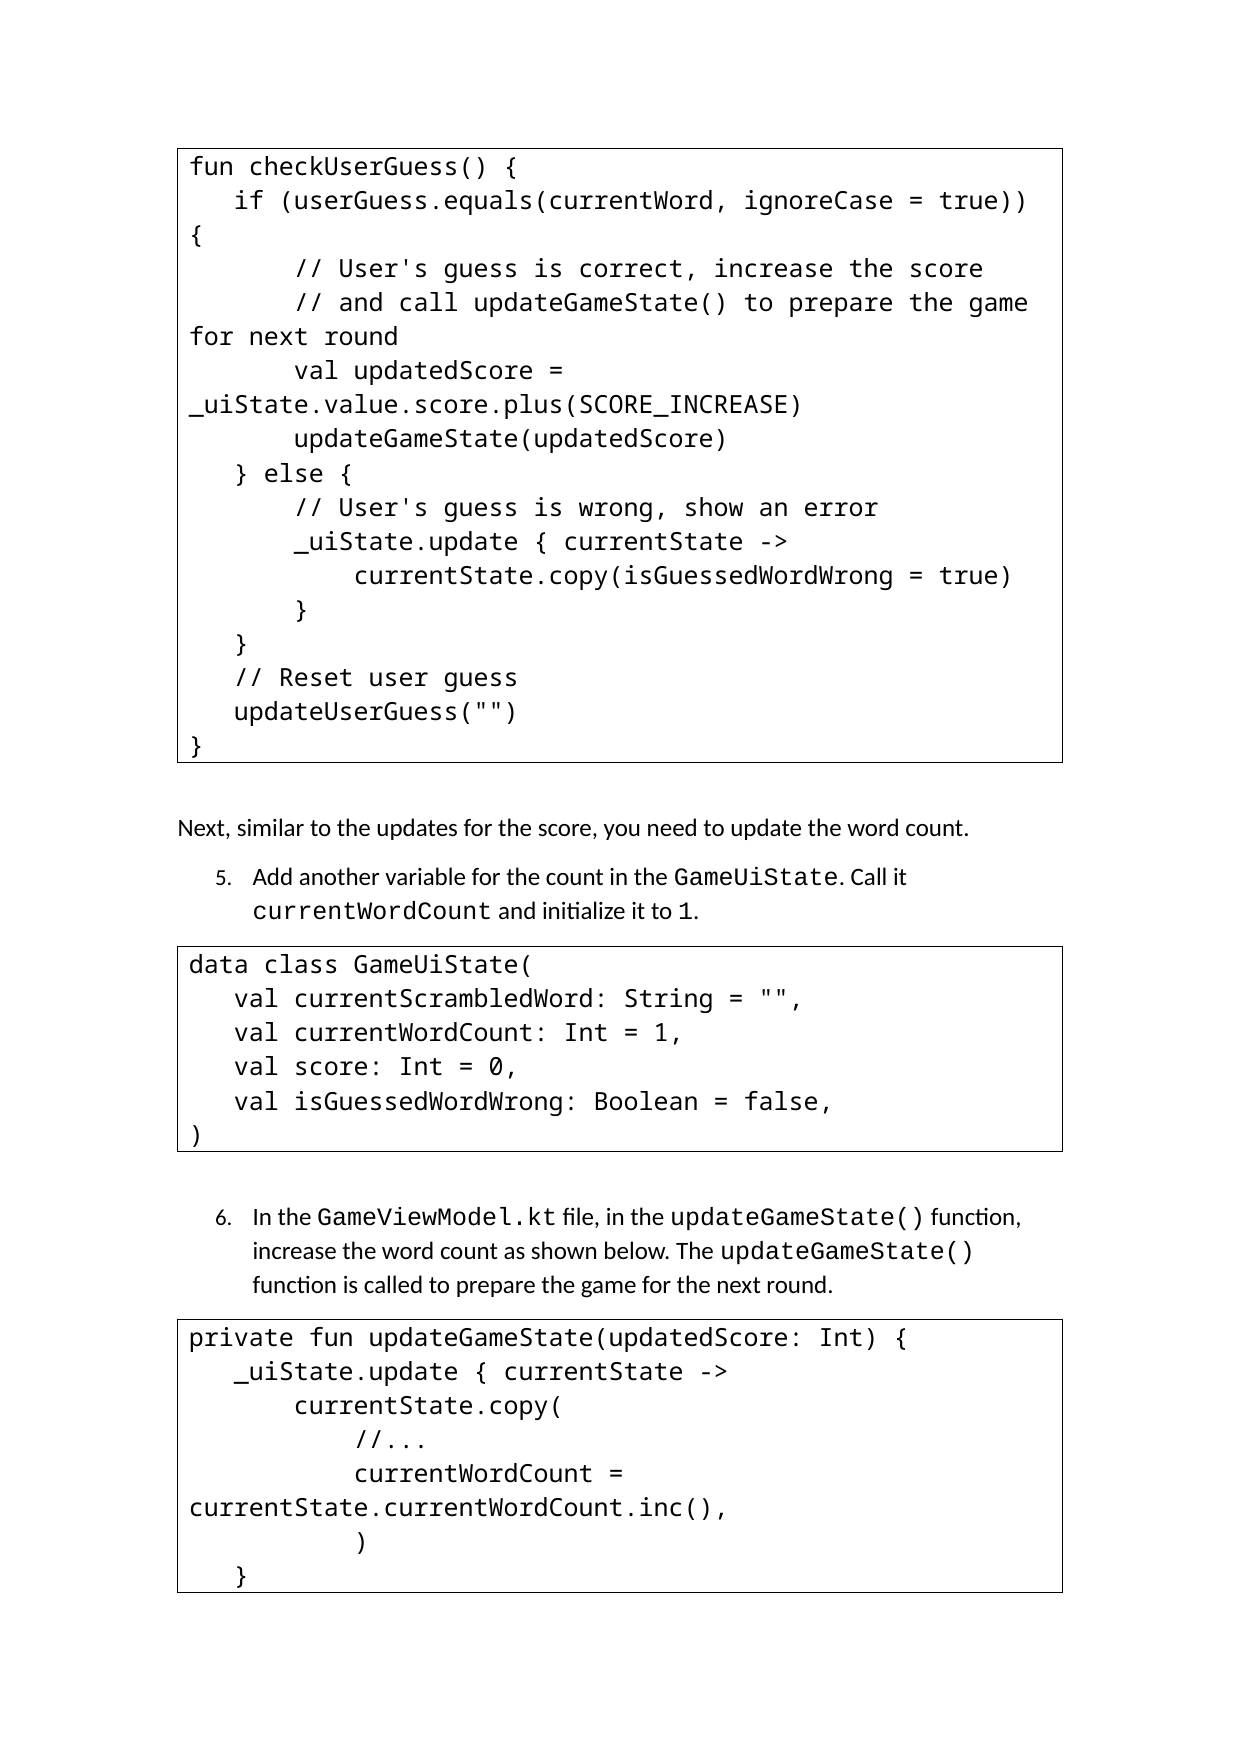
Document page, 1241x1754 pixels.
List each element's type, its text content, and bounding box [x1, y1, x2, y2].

list Add another variable for the count in the GameUiState. Call it currentWordCount and initialize it to 1. [215, 861, 1063, 927]
table_header data class GameUiState( val currentScrambledWord: String = "", val currentWordCount: Int = 1, val score: Int = 0, val isGuessedWordWrong: Boolean = false, ) [178, 947, 1062, 1151]
table_header private fun updateGameState(updatedScore: Int) { _uiState.update { currentState -> currentState.copy( //... currentWordCount = currentState.currentWordCount.inc(), ) } [178, 1320, 1062, 1592]
table_header fun checkUserGuess() { if (userGuess.equals(currentWord, ignoreCase = true)) { // User's guess is correct, increase the score // and call updateGameState() to prepare the game for next round val updatedScore = _uiState.value.score.plus(SCORE_INCREASE) updateGameState(updatedScore) } else { // User's guess is wrong, show an error _uiState.update { currentState -> currentState.copy(isGuessedWordWrong = true) } } // Reset user guess updateUserGuess("") } [178, 149, 1062, 762]
text Next, similar to the updates for the score, you need to update the word count. [177, 812, 1063, 843]
list In the GameViewModel.kt file, in the updateGameState() function, increase the word count as shown below. The updateGameState() function is called to prepare the game for the next round. [215, 1202, 1063, 1300]
